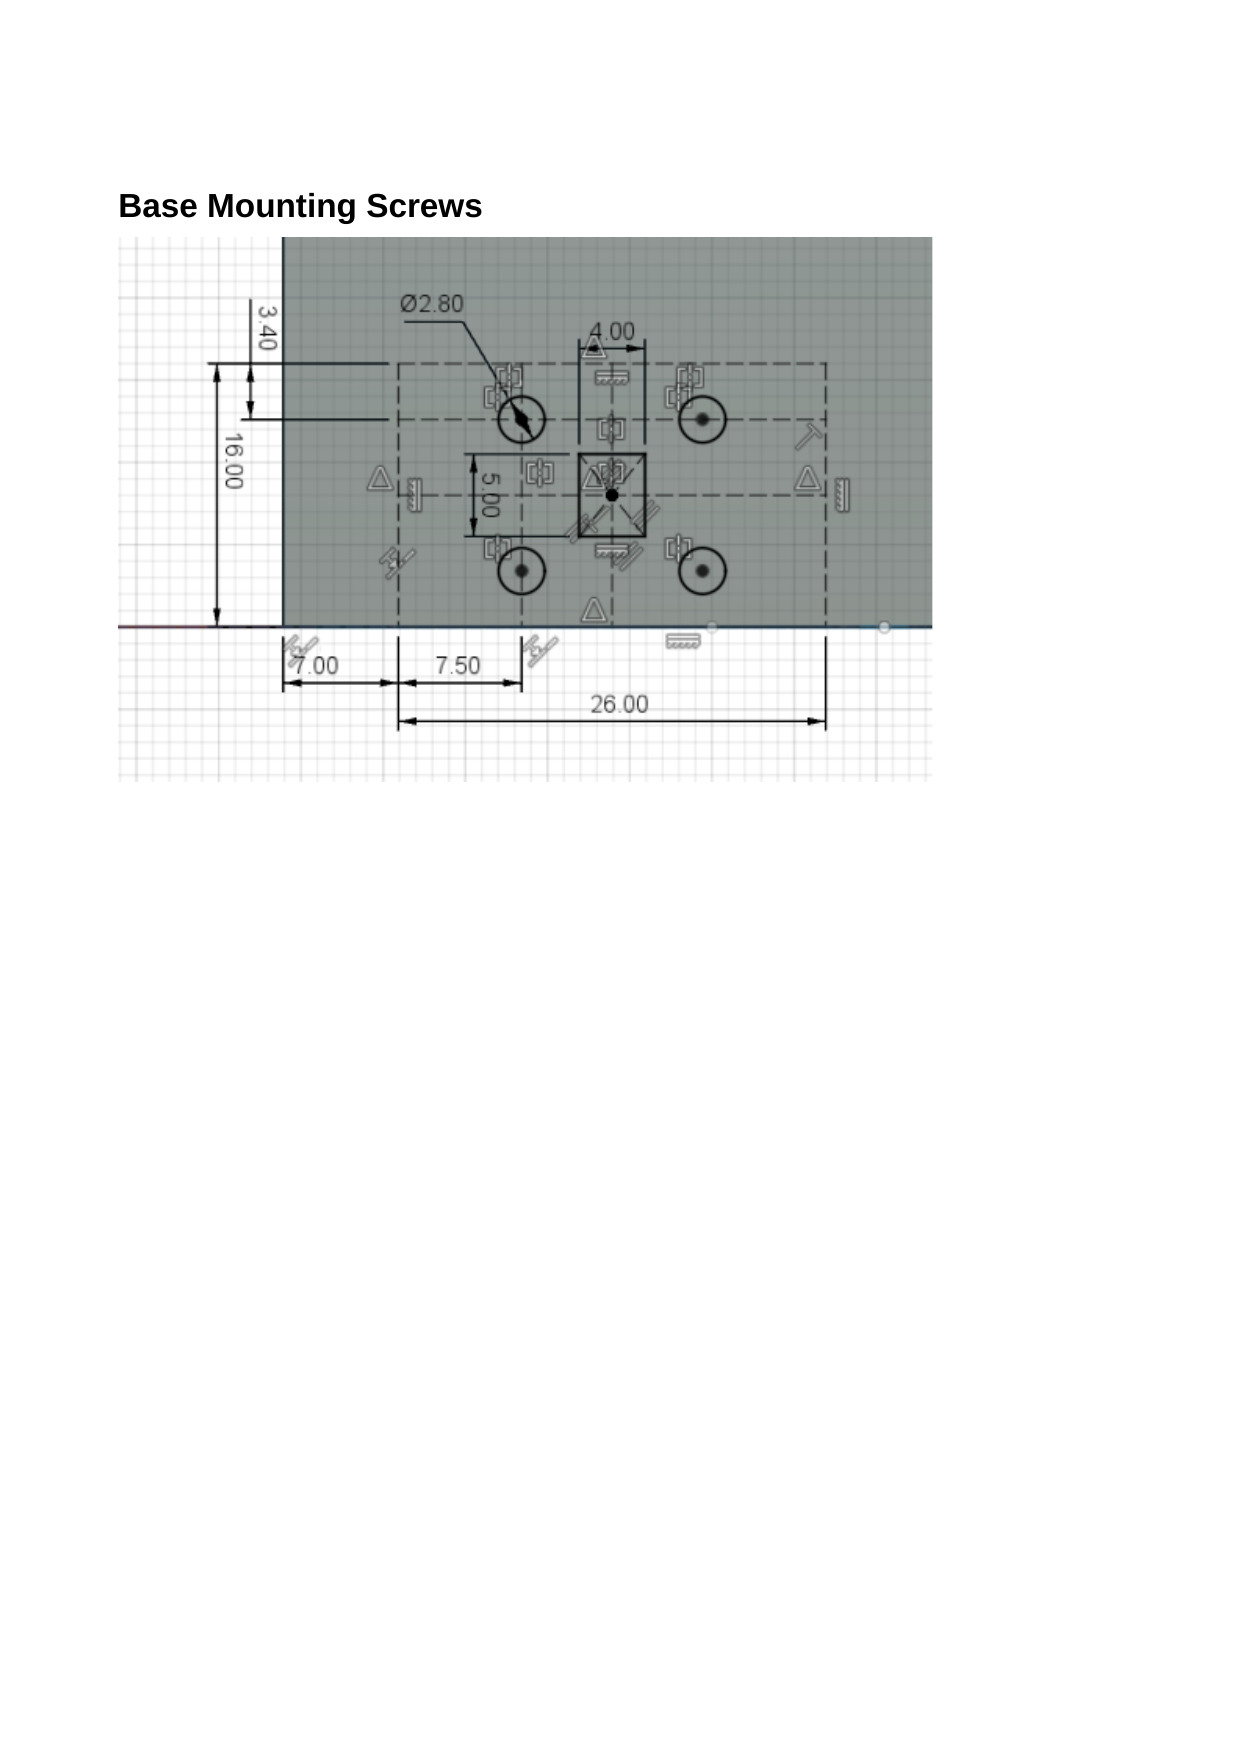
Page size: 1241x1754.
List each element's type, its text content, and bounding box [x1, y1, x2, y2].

subtitle Base Mounting Screws [118, 187, 1122, 225]
picture [118, 237, 933, 782]
